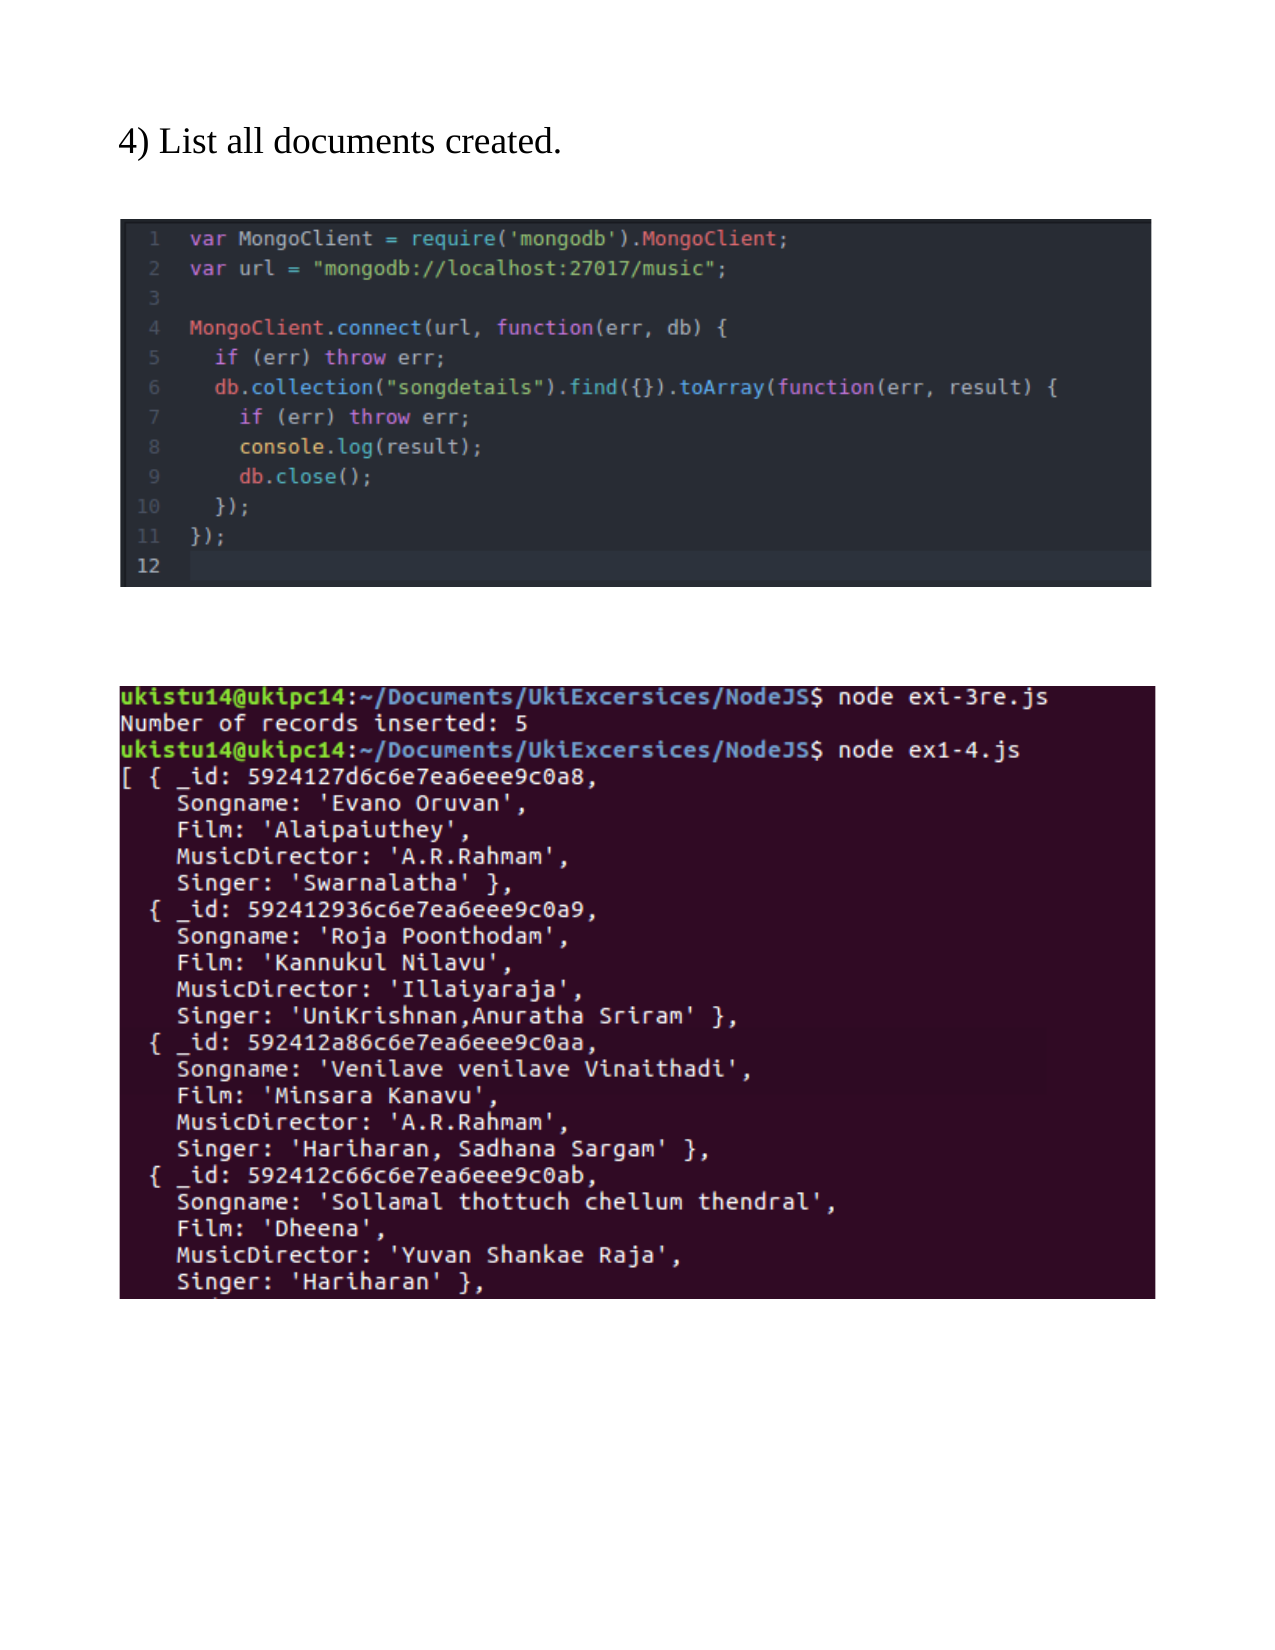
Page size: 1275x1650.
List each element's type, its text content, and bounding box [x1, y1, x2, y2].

text 4) List all documents created. [118, 118, 1157, 161]
picture [119, 686, 1156, 1299]
picture [120, 219, 1152, 587]
